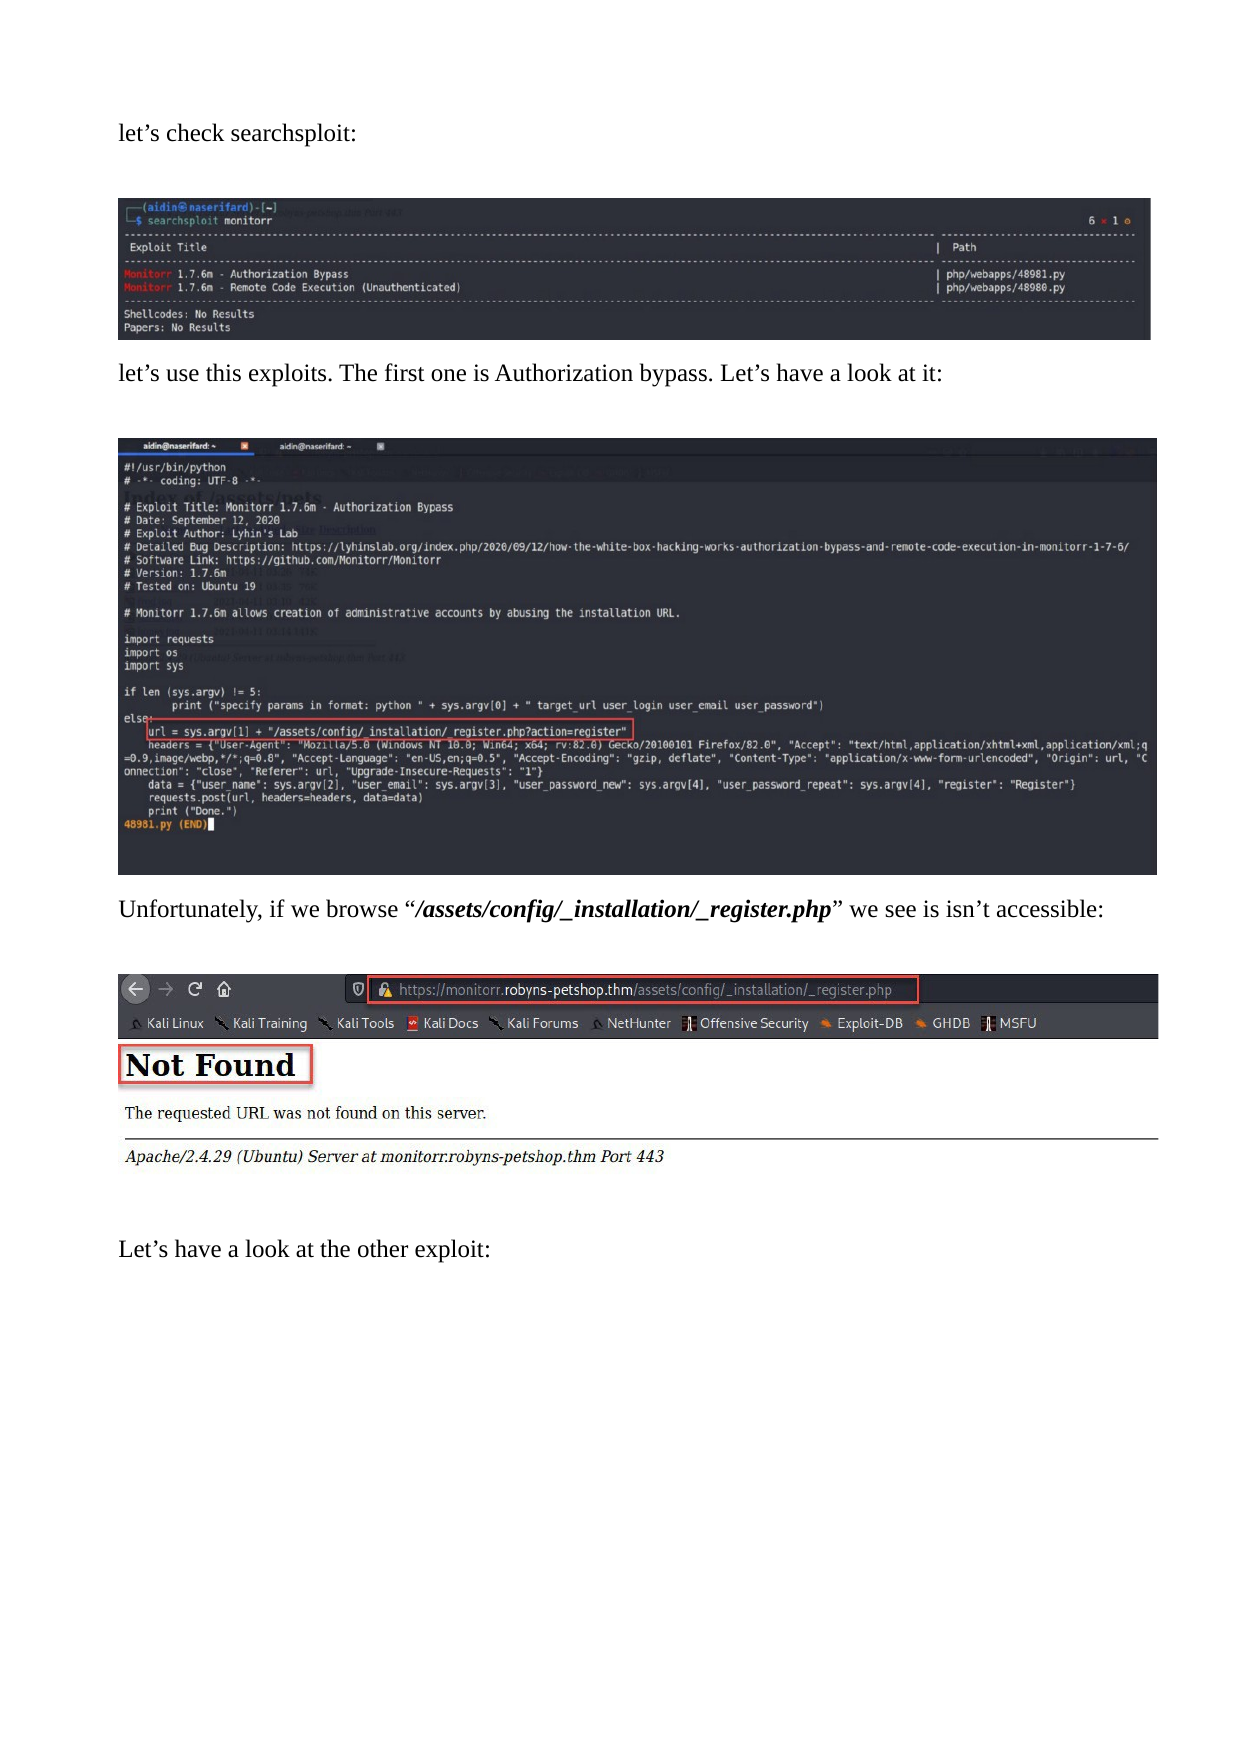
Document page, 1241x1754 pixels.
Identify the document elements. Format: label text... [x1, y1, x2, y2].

text let’s check searchsploit: [118, 118, 1122, 147]
text Unfortunately, if we browse “/assets/config/_installation/_register.php” we see is isn’t accessible: [118, 894, 1122, 922]
picture [118, 198, 1151, 340]
text Let’s have a look at the other exploit: [118, 1234, 1122, 1262]
text let’s use this exploits. The first one is Authorization bypass. Let’s have a look at it: [118, 358, 1122, 387]
picture [118, 974, 1159, 1215]
picture [118, 438, 1157, 875]
